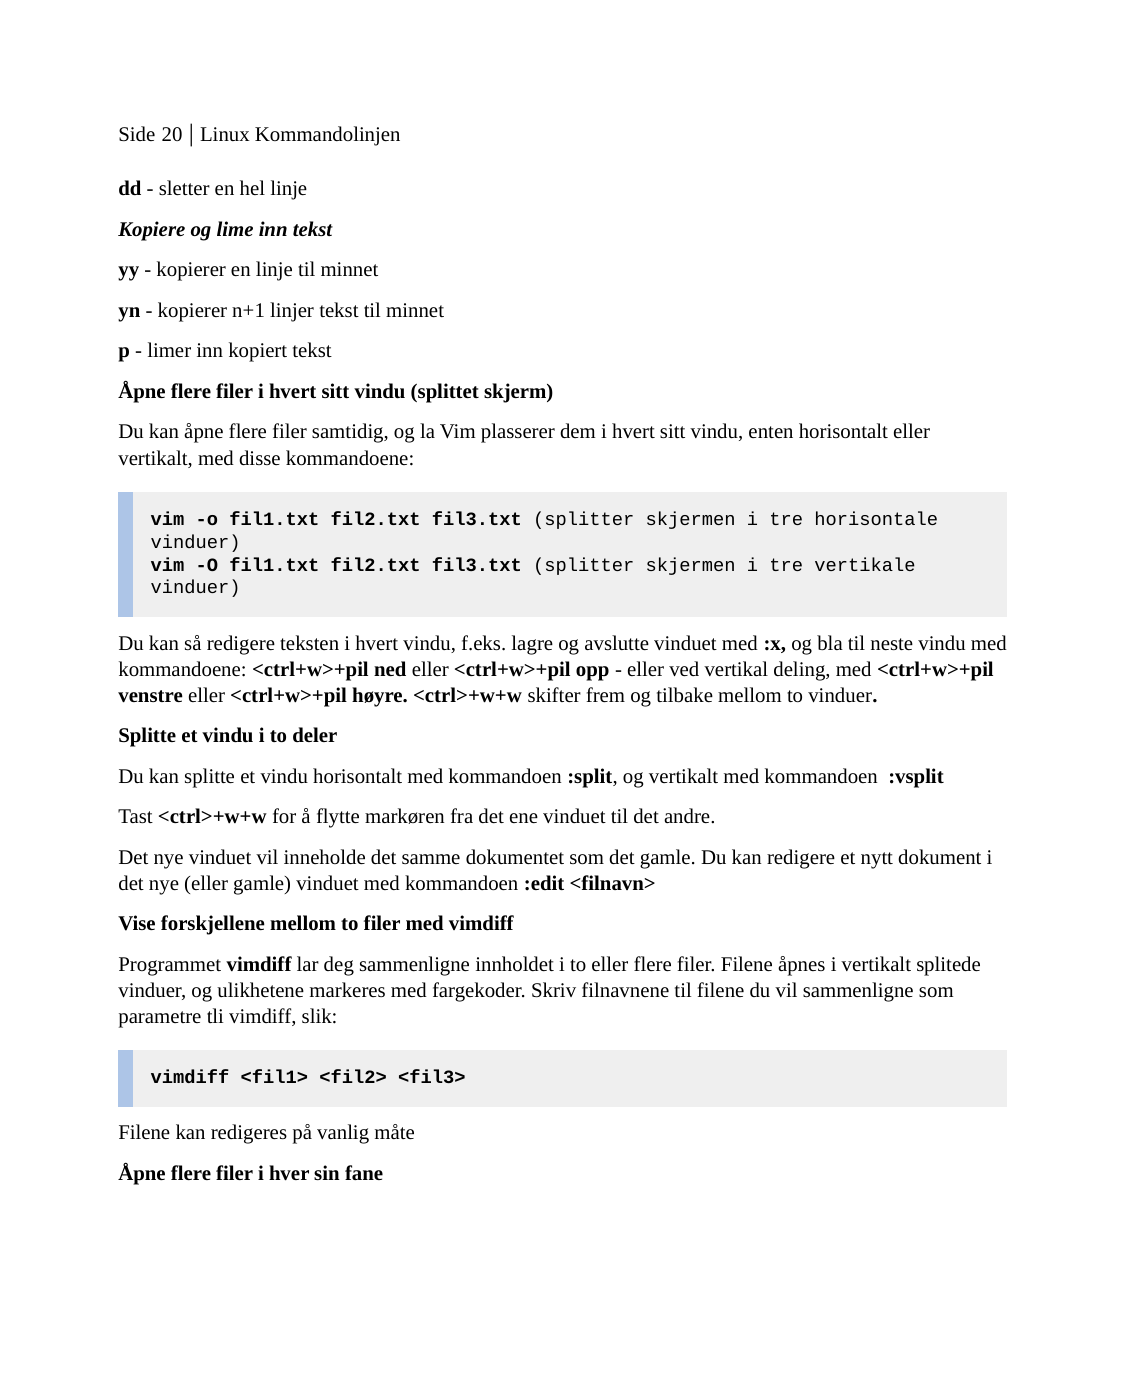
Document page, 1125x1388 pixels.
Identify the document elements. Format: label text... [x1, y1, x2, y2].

text vim -o fil1.txt fil2.txt fil3.txt (splitter skjermen i tre horisontale vinduer) [133, 492, 1007, 538]
text Åpne flere filer i hver sin fane [118, 1161, 1007, 1185]
text Programmet vimdiff lar deg sammenligne innholdet i to eller flere filer. Filene åpnes i vertikalt splitede vinduer, og ulikhetene markeres med fargekoder. Skriv filnavnene til filene du vil sammenligne som parametre tli vimdiff, slik: [118, 952, 1007, 1028]
text p - limer inn kopiert tekst [118, 338, 1007, 362]
text Du kan åpne flere filer samtidig, og la Vim plasserer dem i hvert sitt vindu, enten horisontalt eller vertikalt, med disse kommandoene: [118, 419, 1007, 469]
text yn - kopierer n+1 linjer tekst til minnet [118, 298, 1007, 322]
text Kopiere og lime inn tekst [118, 217, 1007, 241]
text Du kan splitte et vindu horisontalt med kommandoen :split, og vertikalt med kommandoen :vsplit [118, 764, 1007, 788]
text Du kan så redigere teksten i hvert vindu, f.eks. lagre og avslutte vinduet med :x, og bla til neste vindu med kommandoene: <ctrl+w>+pil ned eller <ctrl+w>+pil opp - eller ved vertikal deling, med <ctrl+w>+pil venstre eller <ctrl+w>+pil høyre. <ctrl>+w+w skifter frem og tilbake mellom to vinduer. [118, 631, 1007, 707]
text Det nye vinduet vil inneholde det samme dokumentet som det gamle. Du kan redigere et nytt dokument i det nye (eller gamle) vinduet med kommandoen :edit <filnavn> [118, 845, 1007, 895]
text vim -O fil1.txt fil2.txt fil3.txt (splitter skjermen i tre vertikale vinduer) [133, 538, 1007, 617]
text yy - kopierer en linje til minnet [118, 257, 1007, 281]
text vimdiff <fil1> <fil2> <fil3> [133, 1050, 1007, 1107]
text Filene kan redigeres på vanlig måte [118, 1120, 1007, 1144]
text Åpne flere filer i hvert sitt vindu (splittet skjerm) [118, 379, 1007, 403]
text Vise forskjellene mellom to filer med vimdiff [118, 911, 1007, 935]
text Splitte et vindu i to deler [118, 723, 1007, 747]
text dd - sletter en hel linje [118, 176, 1007, 200]
text Tast <ctrl>+w+w for å flytte markøren fra det ene vinduet til det andre. [118, 804, 1007, 828]
